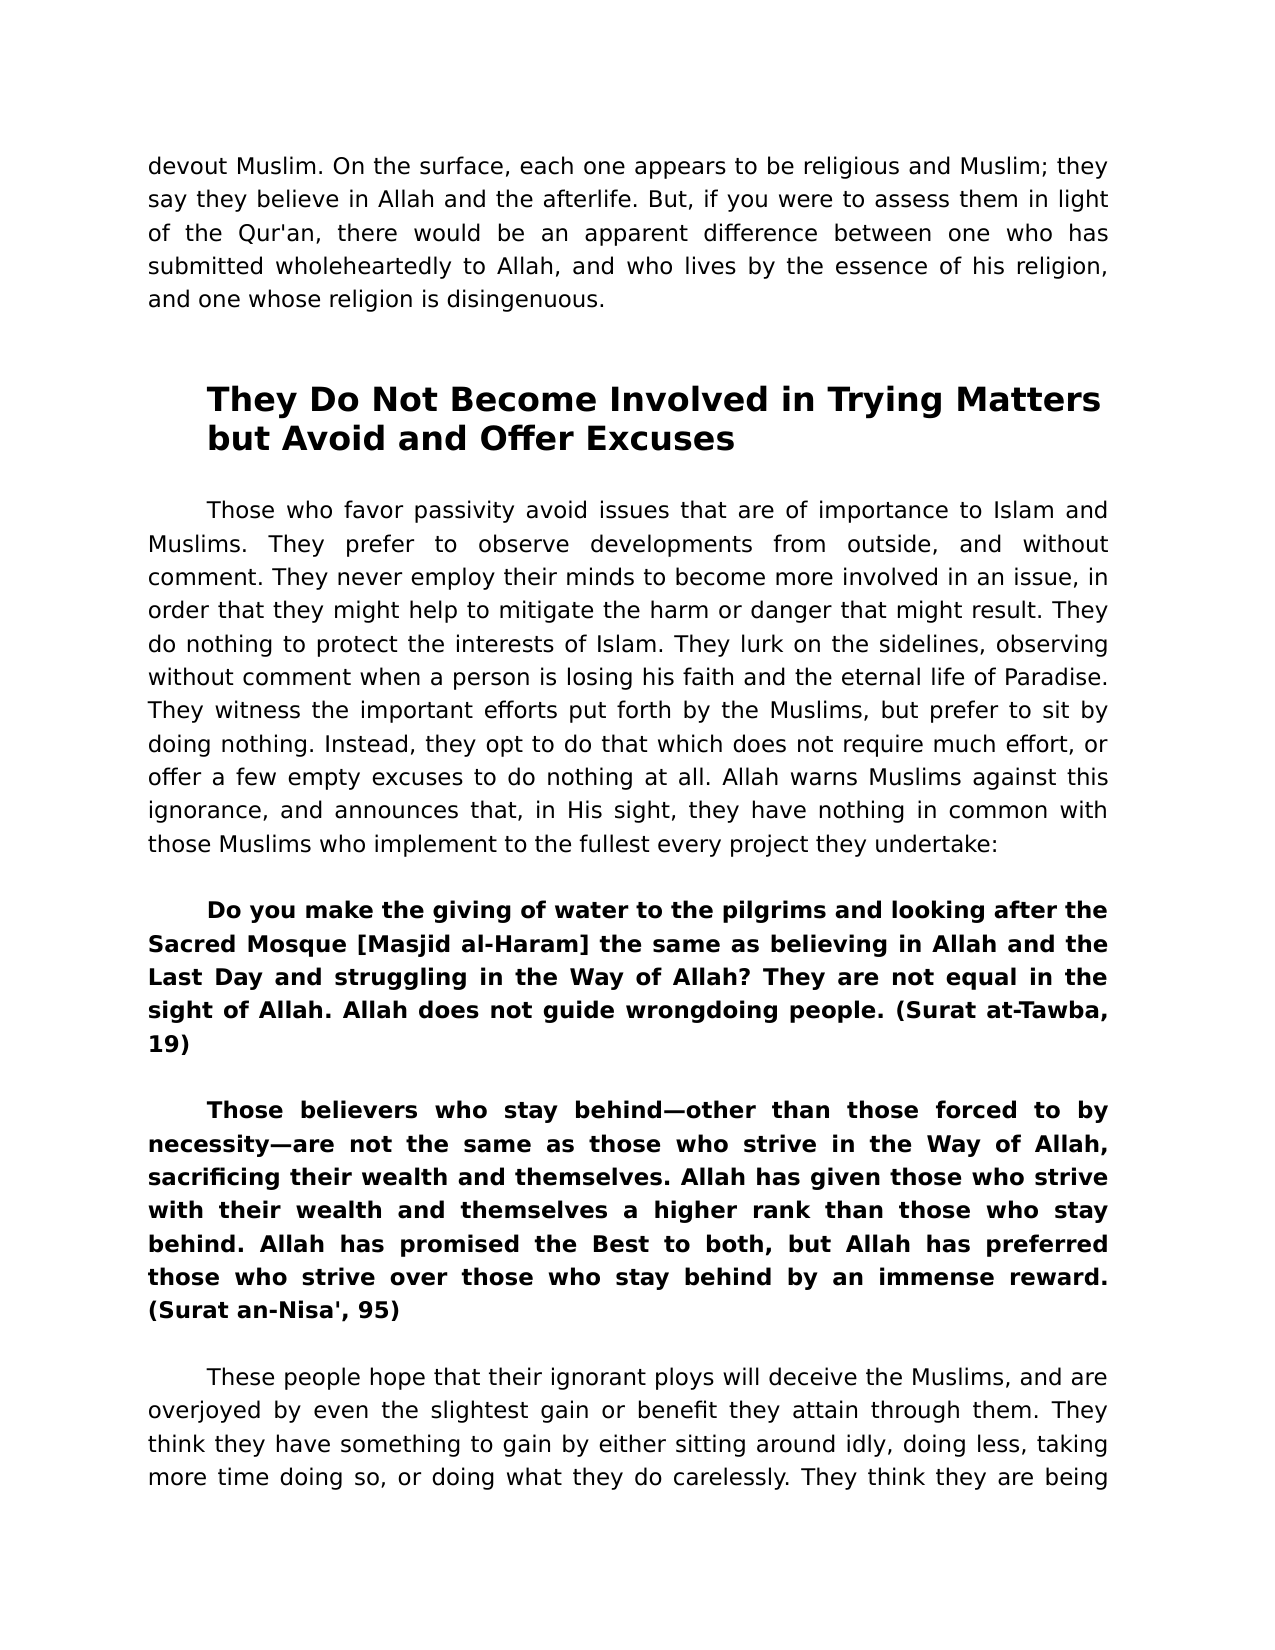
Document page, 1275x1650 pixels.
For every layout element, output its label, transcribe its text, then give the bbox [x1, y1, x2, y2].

text These people hope that their ignorant ploys will deceive the Muslims, and are overjoyed by even the slightest gain or benefit they attain through them. They think they have something to gain by either sitting around idly, doing less, taking more time doing so, or doing what they do carelessly. They think they are being [148, 1359, 1110, 1492]
text but Avoid and Offer Excuses [148, 420, 1110, 459]
text Those who favor passivity avoid issues that are of importance to Islam and Muslims. They prefer to observe developments from outside, and without comment. They never employ their minds to become more involved in an issue, in order that they might help to mitigate the harm or danger that might result. They do nothing to protect the interests of Islam. They lurk on the sidelines, observing without comment when a person is losing his faith and the eternal life of Paradise. They witness the important efforts put forth by the Muslims, but prefer to sit by doing nothing. Instead, they opt to do that which does not require much effort, or offer a few empty excuses to do nothing at all. Allah warns Muslims against this ignorance, and announces that, in His sight, they have nothing in common with those Muslims who implement to the fullest every project they undertake: [148, 492, 1110, 859]
text Do you make the giving of water to the pilgrims and looking after the Sacred Mosque [Masjid al-Haram] the same as believing in Allah and the Last Day and struggling in the Way of Allah? They are not equal in the sight of Allah. Allah does not guide wrongdoing people. (Surat at-Tawba, 19) [148, 892, 1110, 1059]
text Those believers who stay behind—other than those forced to by necessity—are not the same as those who strive in the Way of Allah, sacrificing their wealth and themselves. Allah has given those who strive with their wealth and themselves a higher rank than those who stay behind. Allah has promised the Best to both, but Allah has preferred those who strive over those who stay behind by an immense reward. (Surat an-Nisa', 95) [148, 1092, 1110, 1325]
text devout Muslim. On the surface, each one appears to be religious and Muslim; they say they believe in Allah and the afterlife. But, if you were to assess them in light of the Qur'an, there would be an apparent difference between one who has submitted wholeheartedly to Allah, and who lives by the essence of his religion, and one whose religion is disingenuous. [148, 148, 1110, 314]
text They Do Not Become Involved in Trying Matters [148, 381, 1110, 420]
